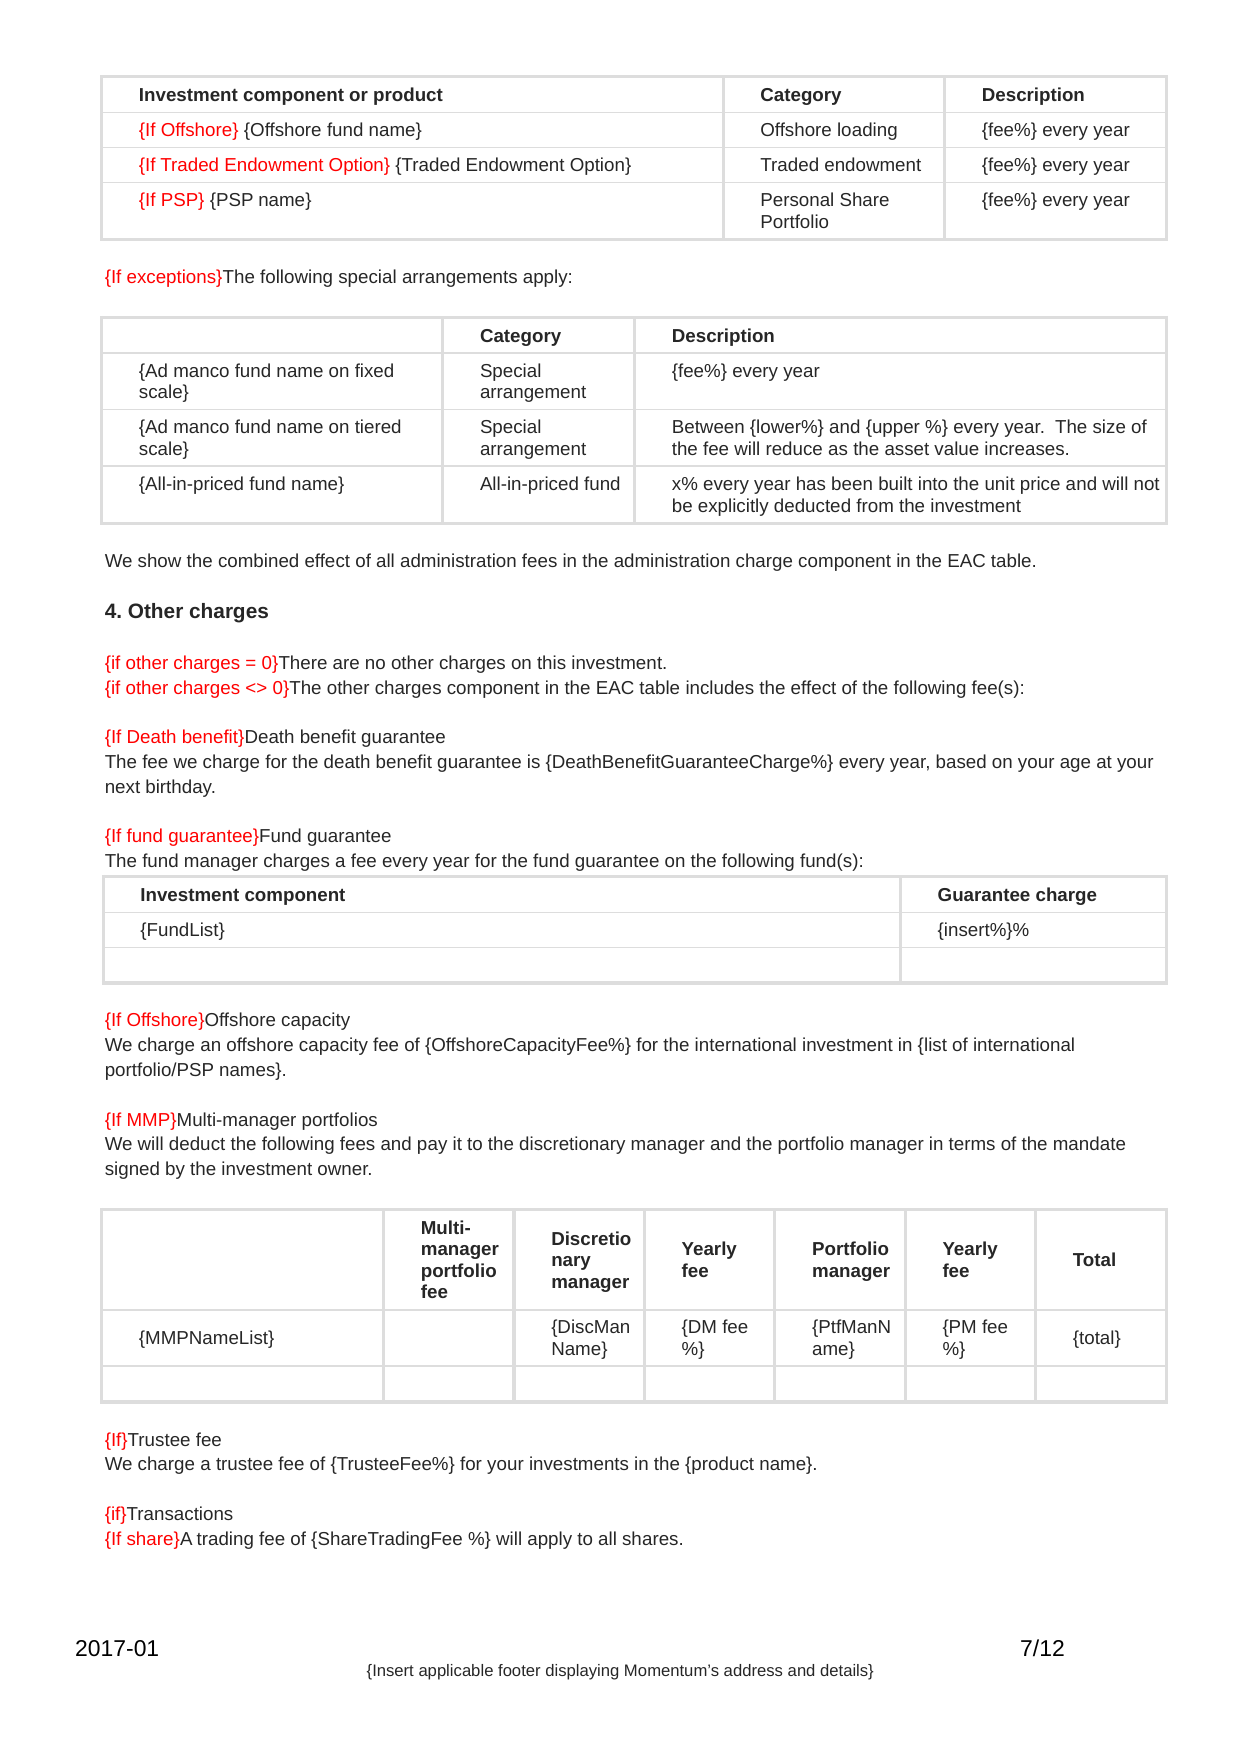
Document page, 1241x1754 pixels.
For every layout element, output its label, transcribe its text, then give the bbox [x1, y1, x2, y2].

table_cell x% every year has been built into the unit price and will not be explicitly deducted from the investment [636, 467, 1165, 522]
table_cell {fee%} every year [946, 148, 1165, 182]
table_cell [1037, 1367, 1165, 1400]
table_cell {PtfManName} [776, 1311, 904, 1365]
table_header Multi-manager portfolio fee [385, 1211, 512, 1309]
text We charge a trustee fee of {TrusteeFee%} for your investments in the {product name}. [104, 1453, 1165, 1475]
table_header Investment component [105, 878, 899, 911]
table_cell {total} [1037, 1311, 1165, 1365]
text {If share}A trading fee of {ShareTradingFee %} will apply to all shares. [104, 1527, 1165, 1549]
text {If}Trustee fee [104, 1428, 1165, 1450]
table_cell Special arrangement [444, 354, 633, 409]
table_cell {Ad manco fund name on tiered scale} [103, 410, 441, 465]
table_header Yearly fee [907, 1211, 1034, 1309]
text {If MMP}Multi-manager portfolios [104, 1108, 1165, 1130]
table_cell {DiscManName} [516, 1311, 643, 1365]
table_cell [516, 1367, 643, 1400]
table_cell [902, 948, 1165, 981]
text {if other charges <> 0}The other charges component in the EAC table includes the effect of the following fee(s): [104, 676, 1165, 698]
table_cell [646, 1367, 773, 1400]
table_cell [385, 1311, 512, 1365]
table_cell All-in-priced fund [444, 467, 633, 522]
table_cell {If PSP} {PSP name} [103, 183, 722, 238]
table_cell {Ad manco fund name on fixed scale} [103, 354, 441, 409]
table_cell {fee%} every year [946, 113, 1165, 147]
table_cell Special arrangement [444, 410, 633, 465]
table_header Yearly fee [646, 1211, 773, 1309]
table_cell Personal Share Portfolio [725, 183, 943, 238]
table_header Total [1037, 1211, 1165, 1309]
table_cell [105, 948, 899, 981]
table_cell {FundList} [105, 913, 899, 946]
text {If Offshore}Offshore capacity [104, 1009, 1165, 1031]
table_header [103, 1211, 382, 1309]
text {If fund guarantee}Fund guarantee [104, 825, 1165, 847]
table_cell {fee%} every year [946, 183, 1165, 238]
text {If Death benefit}Death benefit guarantee [104, 726, 1165, 748]
table_header Discretionary manager [516, 1211, 643, 1309]
table_cell [776, 1367, 904, 1400]
table_header Description [636, 319, 1165, 352]
table_cell Traded endowment [725, 148, 943, 182]
table_cell [907, 1367, 1034, 1400]
table_cell {If Traded Endowment Option} {Traded Endowment Option} [103, 148, 722, 182]
text We charge an offshore capacity fee of {OffshoreCapacityFee%} for the international investment in {list of international portfolio/PSP names}. [104, 1034, 1165, 1080]
text {if}Transactions [104, 1503, 1165, 1524]
table_cell [103, 1367, 382, 1400]
table_header Portfolio manager [776, 1211, 904, 1309]
table_header Category [725, 78, 943, 112]
table_cell {All-in-priced fund name} [103, 467, 441, 522]
table_cell {PM fee %} [907, 1311, 1034, 1365]
table_cell {If Offshore} {Offshore fund name} [103, 113, 722, 147]
text We show the combined effect of all administration fees in the administration charge component in the EAC table. [104, 550, 1165, 571]
table_header Investment component or product [103, 78, 722, 112]
text The fee we charge for the death benefit guarantee is {DeathBenefitGuaranteeCharge%} every year, based on your age at your next birthday. [104, 751, 1165, 797]
table_header [103, 319, 441, 352]
text {if other charges = 0}There are no other charges on this investment. [104, 652, 1165, 673]
table_header Category [444, 319, 633, 352]
table_cell {fee%} every year [636, 354, 1165, 409]
text 4. Other charges [104, 599, 1165, 623]
table_cell {MMPNameList} [103, 1311, 382, 1365]
text {If exceptions}The following special arrangements apply: [104, 266, 1165, 288]
table_cell Between {lower%} and {upper %} every year. The size of the fee will reduce as the asset value increases. [636, 410, 1165, 465]
table_header Description [946, 78, 1165, 112]
text The fund manager charges a fee every year for the fund guarantee on the following fund(s): [104, 850, 1165, 872]
table_header Guarantee charge [902, 878, 1165, 911]
text We will deduct the following fees and pay it to the discretionary manager and the portfolio manager in terms of the mandate signed by the investment owner. [104, 1133, 1165, 1179]
table_cell {insert%}% [902, 913, 1165, 946]
table_cell {DM fee %} [646, 1311, 773, 1365]
table_cell [385, 1367, 512, 1400]
table_cell Offshore loading [725, 113, 943, 147]
